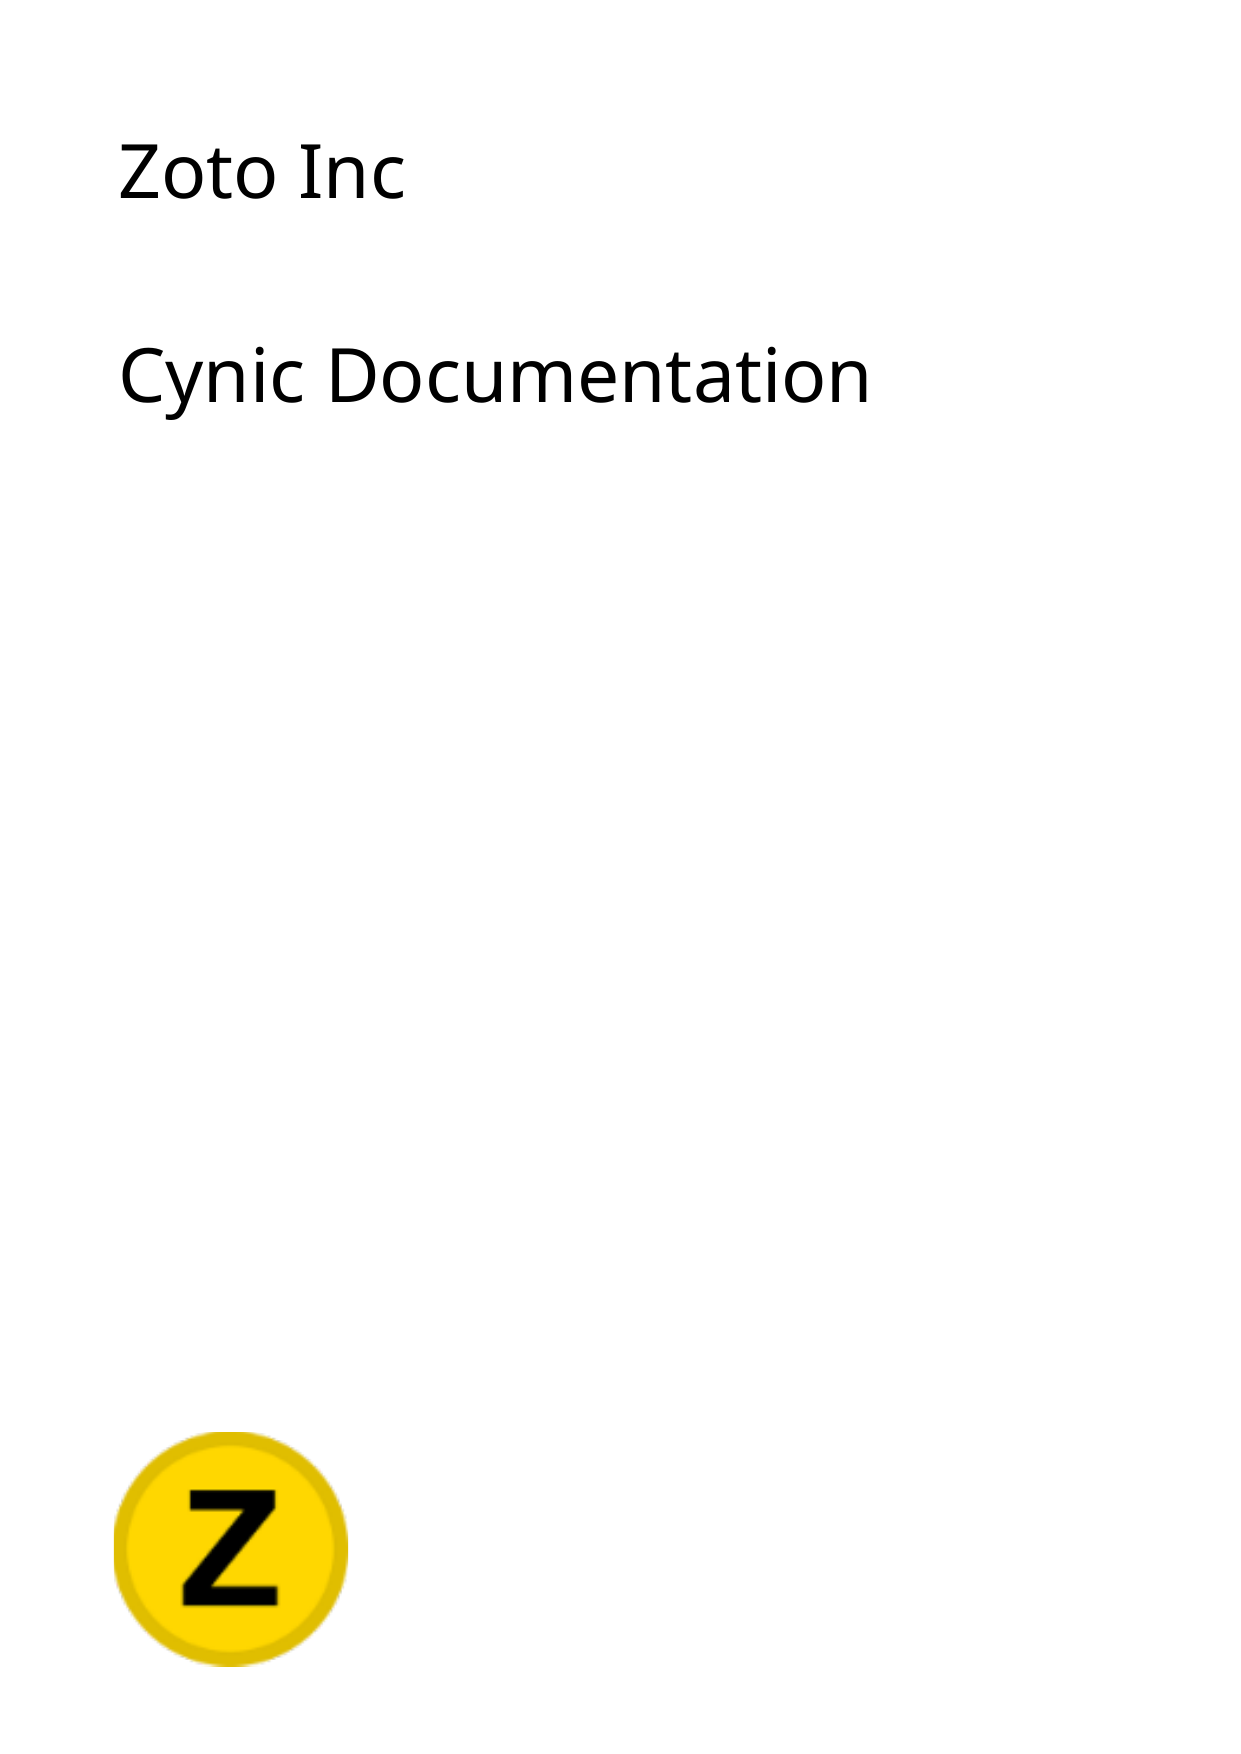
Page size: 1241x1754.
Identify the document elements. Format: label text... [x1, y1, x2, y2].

text Zoto Inc [118, 118, 1122, 220]
text Cynic Documentation [118, 322, 1122, 425]
picture [113, 1432, 349, 1667]
